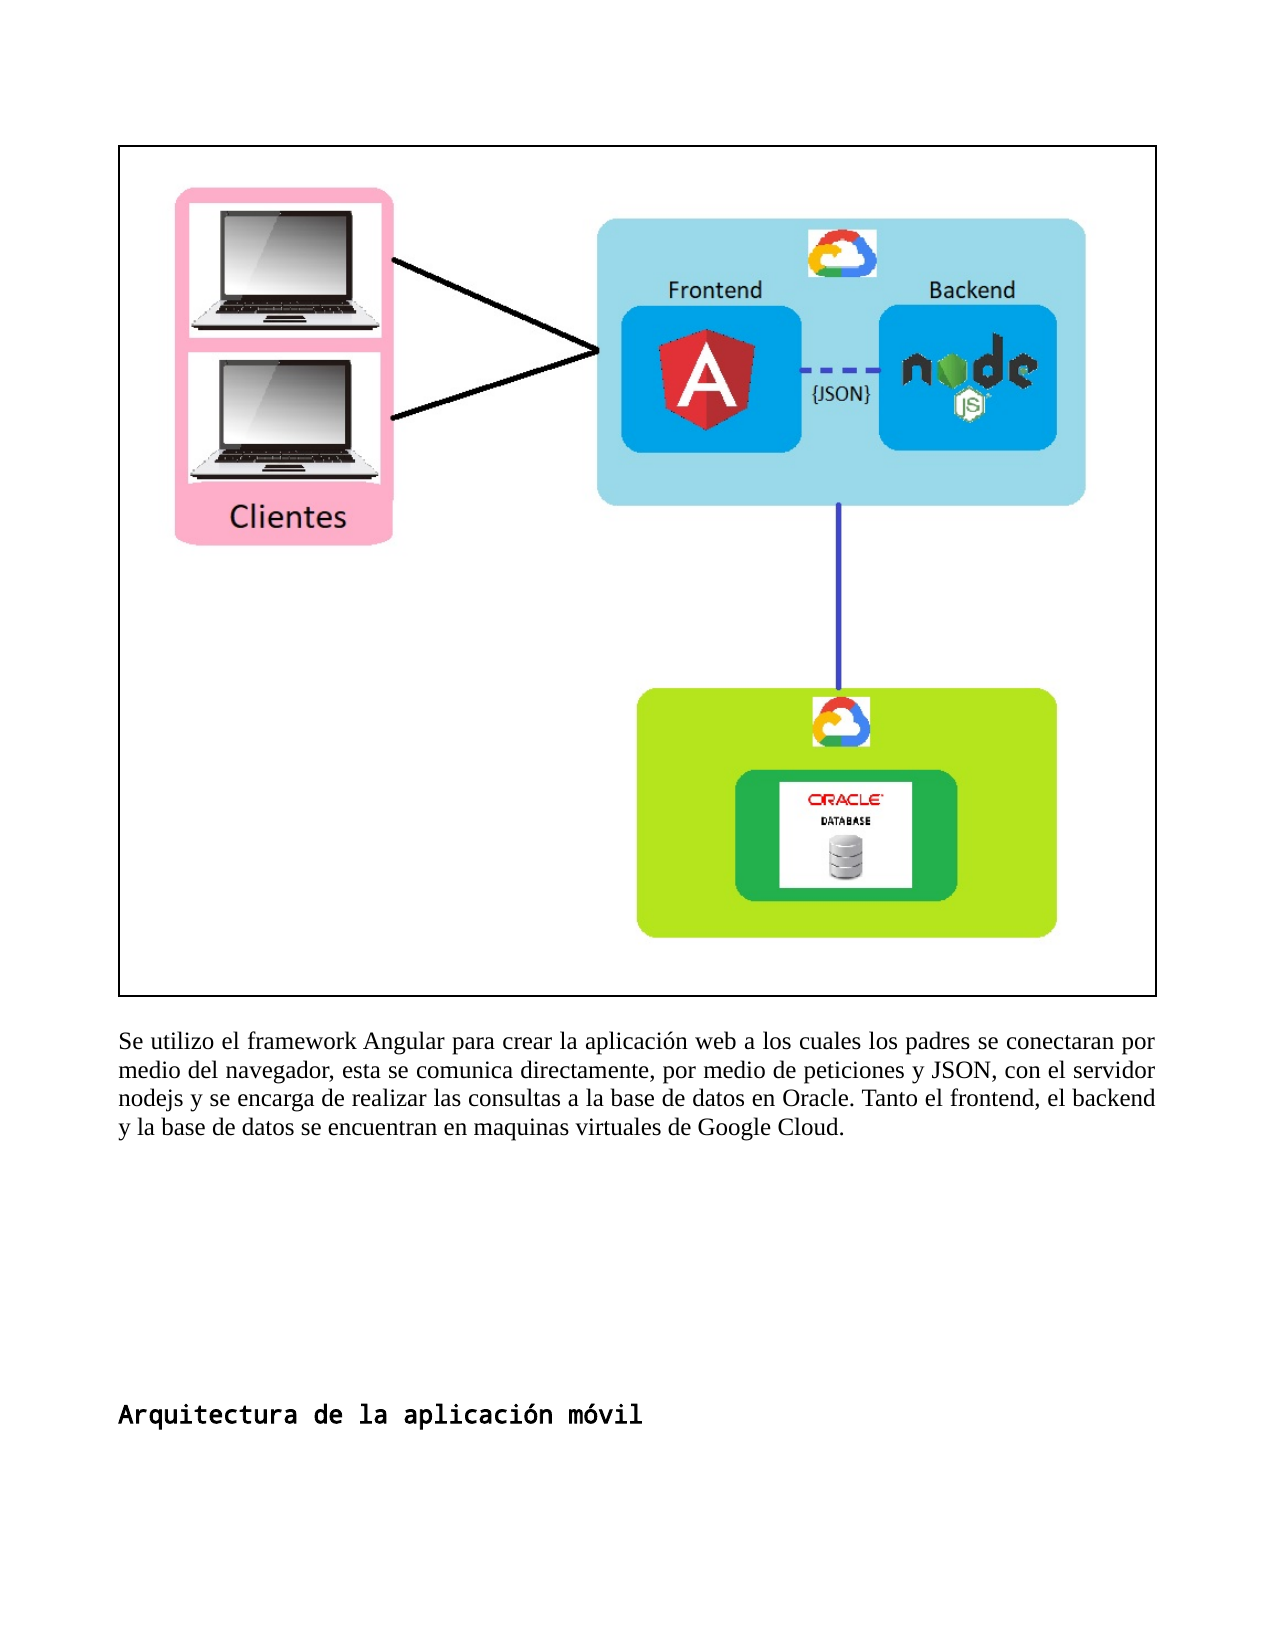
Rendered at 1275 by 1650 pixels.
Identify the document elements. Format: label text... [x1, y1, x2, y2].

picture [123, 150, 1152, 993]
text Se utilizo el framework Angular para crear la aplicación web a los cuales los padres se conectaran por medio del navegador, esta se comunica directamente, por medio de peticiones y JSON, con el servidor nodejs y se encarga de realizar las consultas a la base de datos en Oracle. Tanto el frontend, el backend y la base de datos se encuentran en maquinas virtuales de Google Cloud. [118, 1026, 1157, 1141]
text Arquitectura de la aplicación móvil [118, 1400, 1157, 1429]
